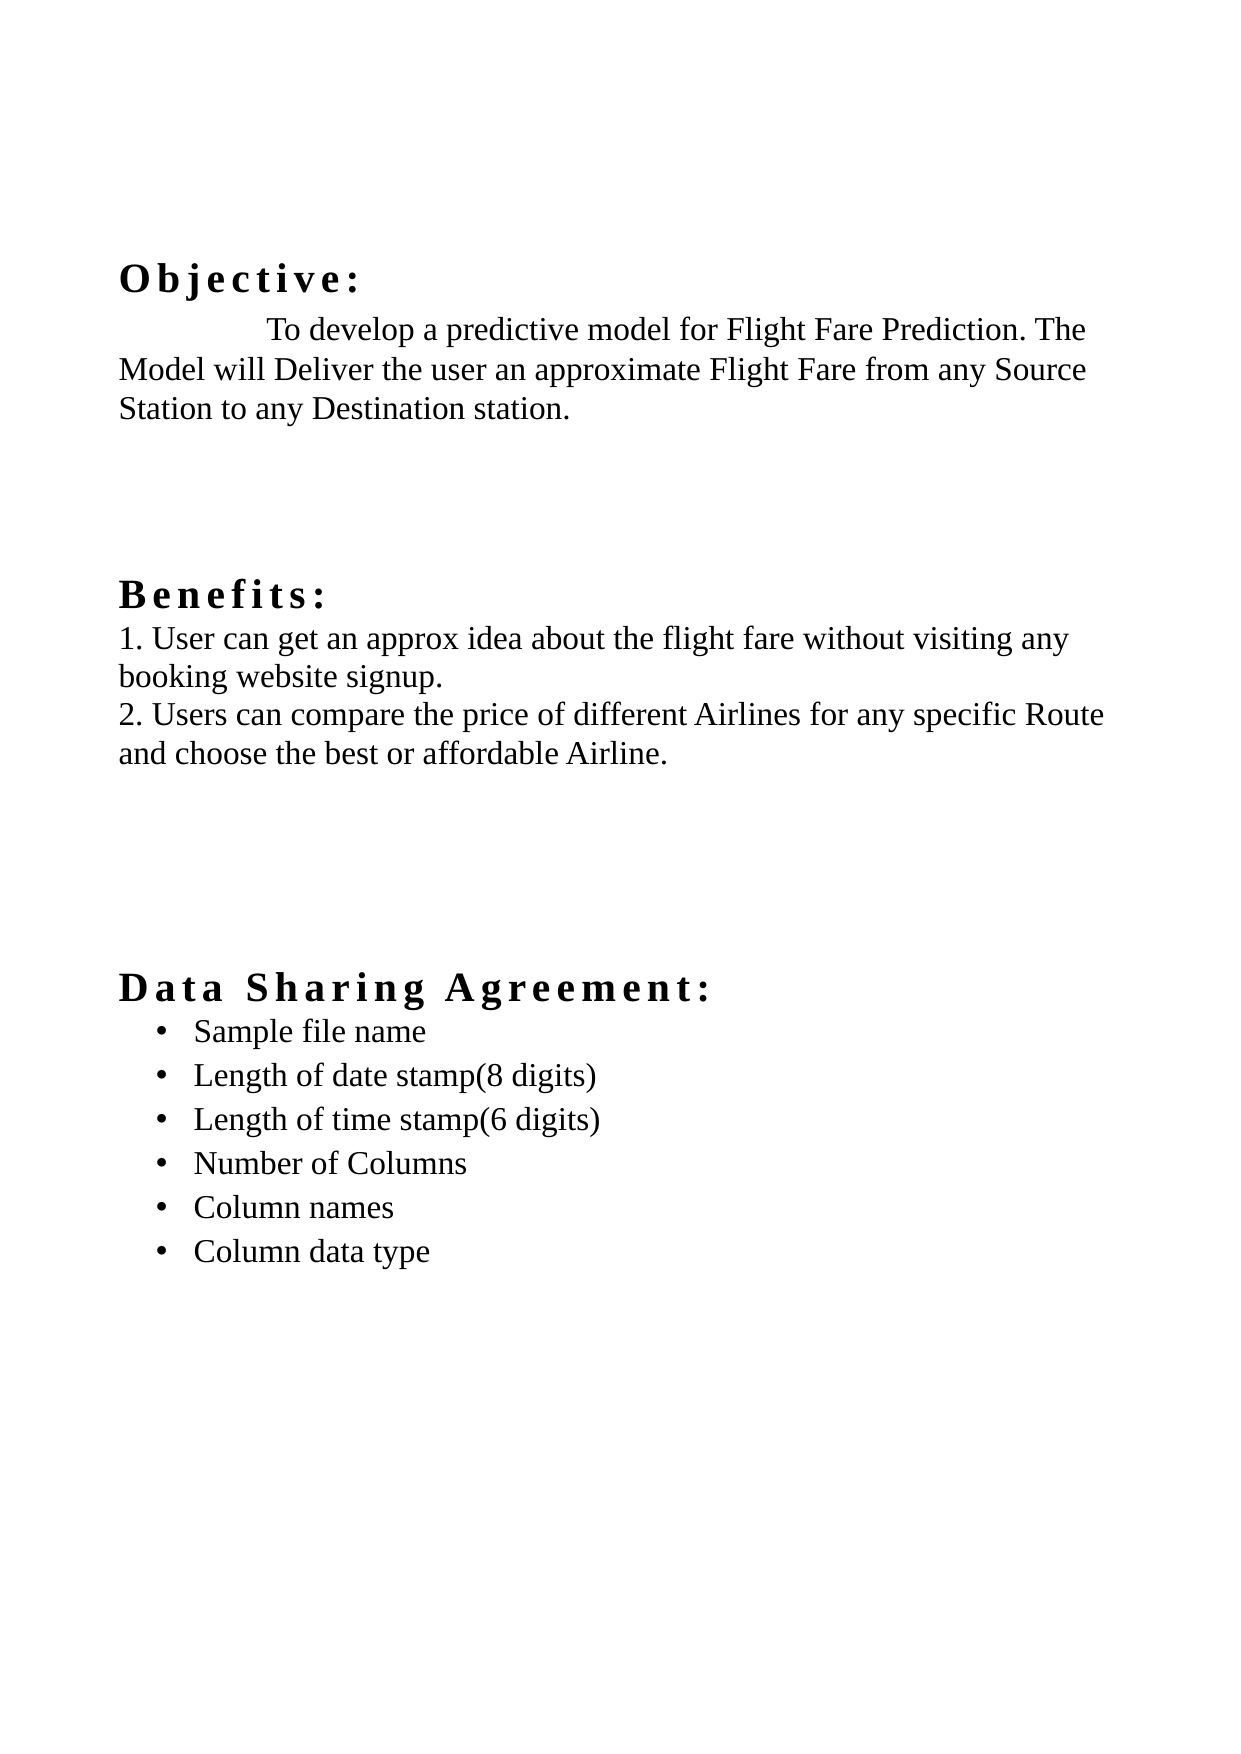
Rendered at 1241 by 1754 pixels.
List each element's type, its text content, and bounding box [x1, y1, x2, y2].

text Objective: [118, 254, 1122, 302]
list Sample file name [156, 1011, 1122, 1049]
text Data Sharing Agreement: [118, 963, 1122, 1011]
text Benefits: [118, 570, 1122, 618]
list Column names [156, 1187, 1122, 1225]
list Length of date stamp(8 digits) [156, 1055, 1122, 1093]
text 2. Users can compare the price of different Airlines for any specific Route and choose the best or affordable Airline. [118, 694, 1122, 771]
text 1. User can get an approx idea about the flight fare without visiting any booking website signup. [118, 618, 1122, 694]
list Column data type [156, 1231, 1122, 1269]
list Length of time stamp(6 digits) [156, 1099, 1122, 1137]
list Number of Columns [156, 1143, 1122, 1181]
text To develop a predictive model for Flight Fare Prediction. The Model will Deliver the user an approximate Flight Fare from any Source Station to any Destination station. [118, 302, 1122, 426]
